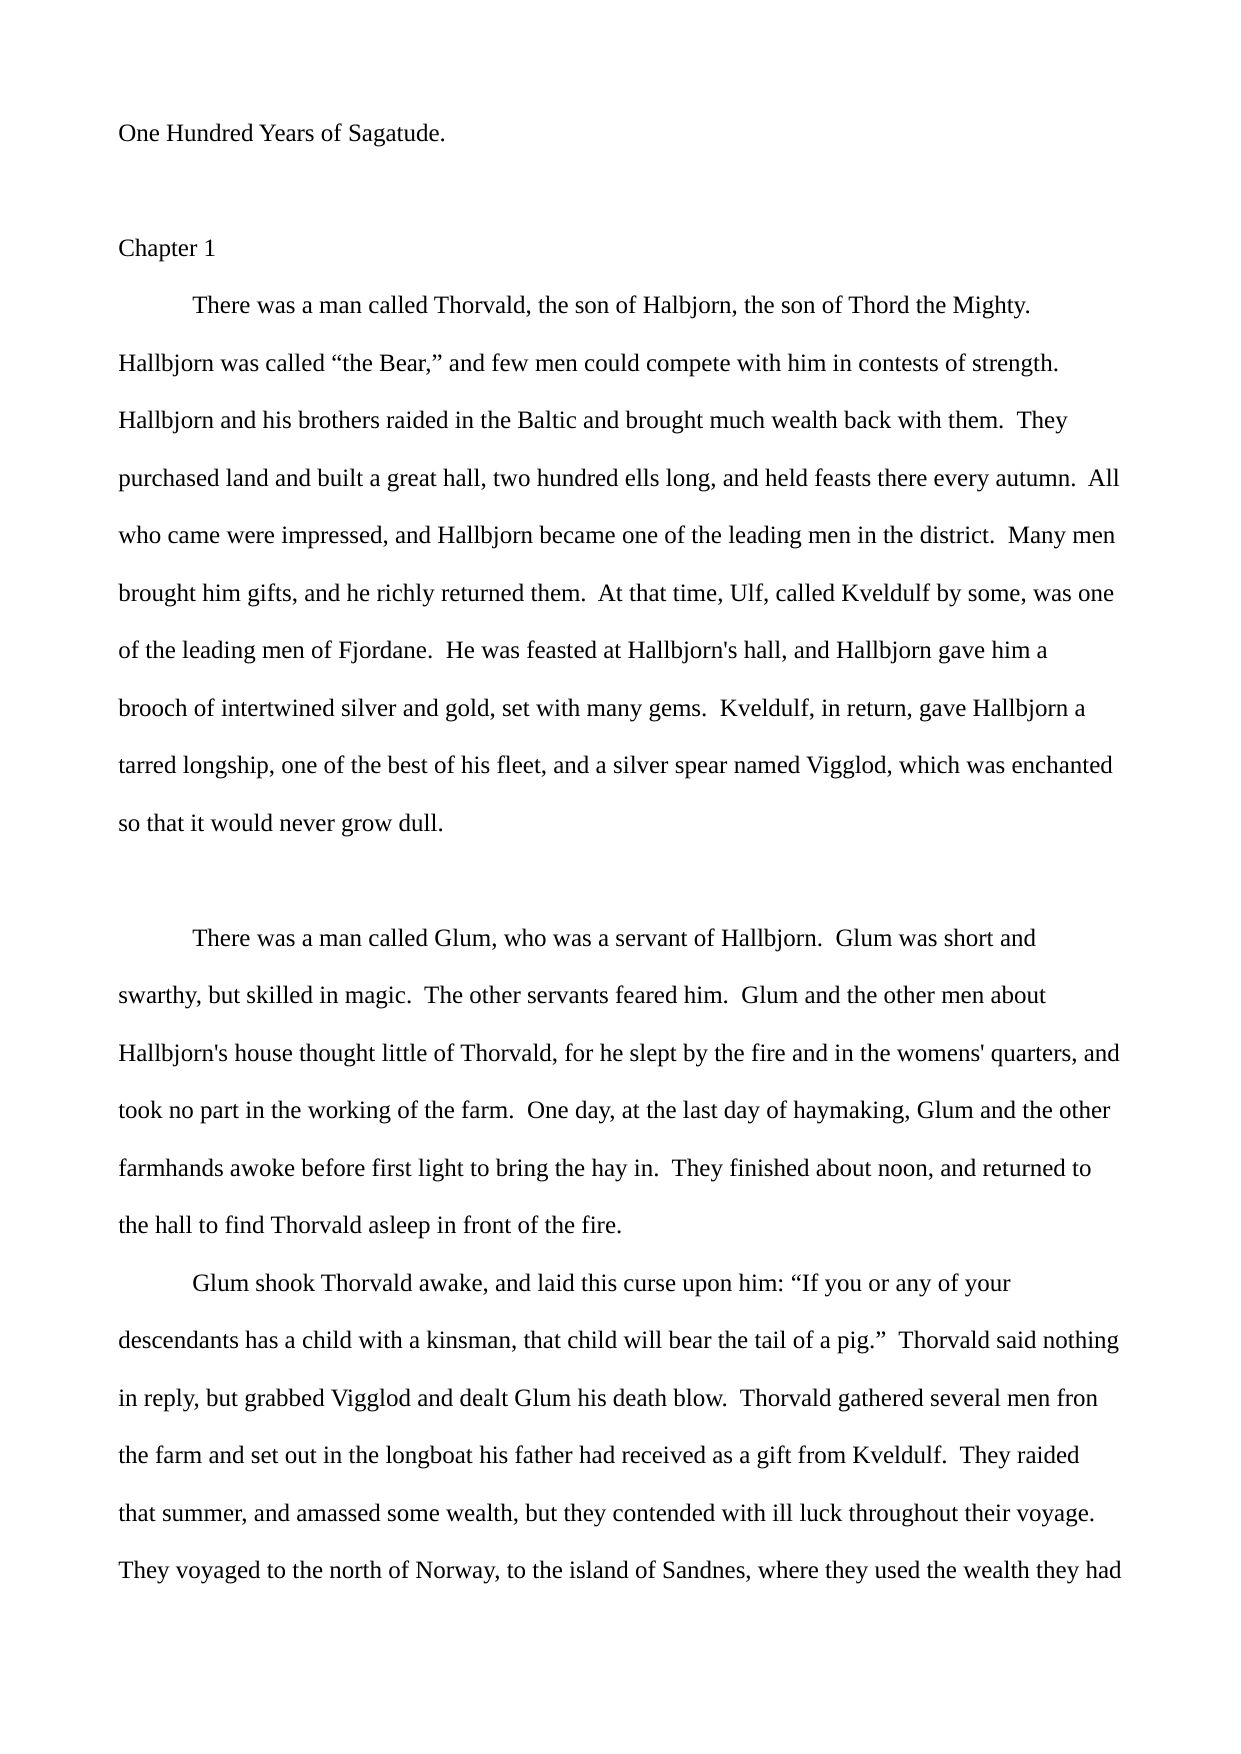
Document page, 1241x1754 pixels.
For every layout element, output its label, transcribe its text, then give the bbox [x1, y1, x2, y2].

text There was a man called Glum, who was a servant of Hallbjorn. Glum was short and swarthy, but skilled in magic. The other servants feared him. Glum and the other men about Hallbjorn's house thought little of Thorvald, for he slept by the fire and in the womens' quarters, and took no part in the working of the farm. One day, at the last day of haymaking, Glum and the other farmhands awoke before first light to bring the hay in. They finished about noon, and returned to the hall to find Thorvald asleep in front of the fire. [118, 923, 1122, 1239]
text There was a man called Thorvald, the son of Halbjorn, the son of Thord the Mighty. Hallbjorn was called “the Bear,” and few men could compete with him in contests of strength. Hallbjorn and his brothers raided in the Baltic and brought much wealth back with them. They purchased land and built a great hall, two hundred ells long, and held feasts there every autumn. All who came were impressed, and Hallbjorn became one of the leading men in the district. Many men brought him gifts, and he richly returned them. At that time, Ulf, called Kveldulf by some, was one of the leading men of Fjordane. He was feasted at Hallbjorn's hall, and Hallbjorn gave him a brooch of intertwined silver and gold, set with many gems. Kveldulf, in return, gave Hallbjorn a tarred longship, one of the best of his fleet, and a silver spear named Vigglod, which was enchanted so that it would never grow dull. [118, 291, 1122, 837]
text One Hundred Years of Sagatude. [118, 118, 1122, 147]
text Glum shook Thorvald awake, and laid this curse upon him: “If you or any of your descendants has a child with a kinsman, that child will bear the tail of a pig.” Thorvald said nothing in reply, but grabbed Vigglod and dealt Glum his death blow. Thorvald gathered several men fron the farm and set out in the longboat his father had received as a gift from Kveldulf. They raided that summer, and amassed some wealth, but they contended with ill luck throughout their voyage. They voyaged to the north of Norway, to the island of Sandnes, where they used the wealth they had [118, 1268, 1122, 1584]
text Chapter 1 [118, 233, 1122, 262]
